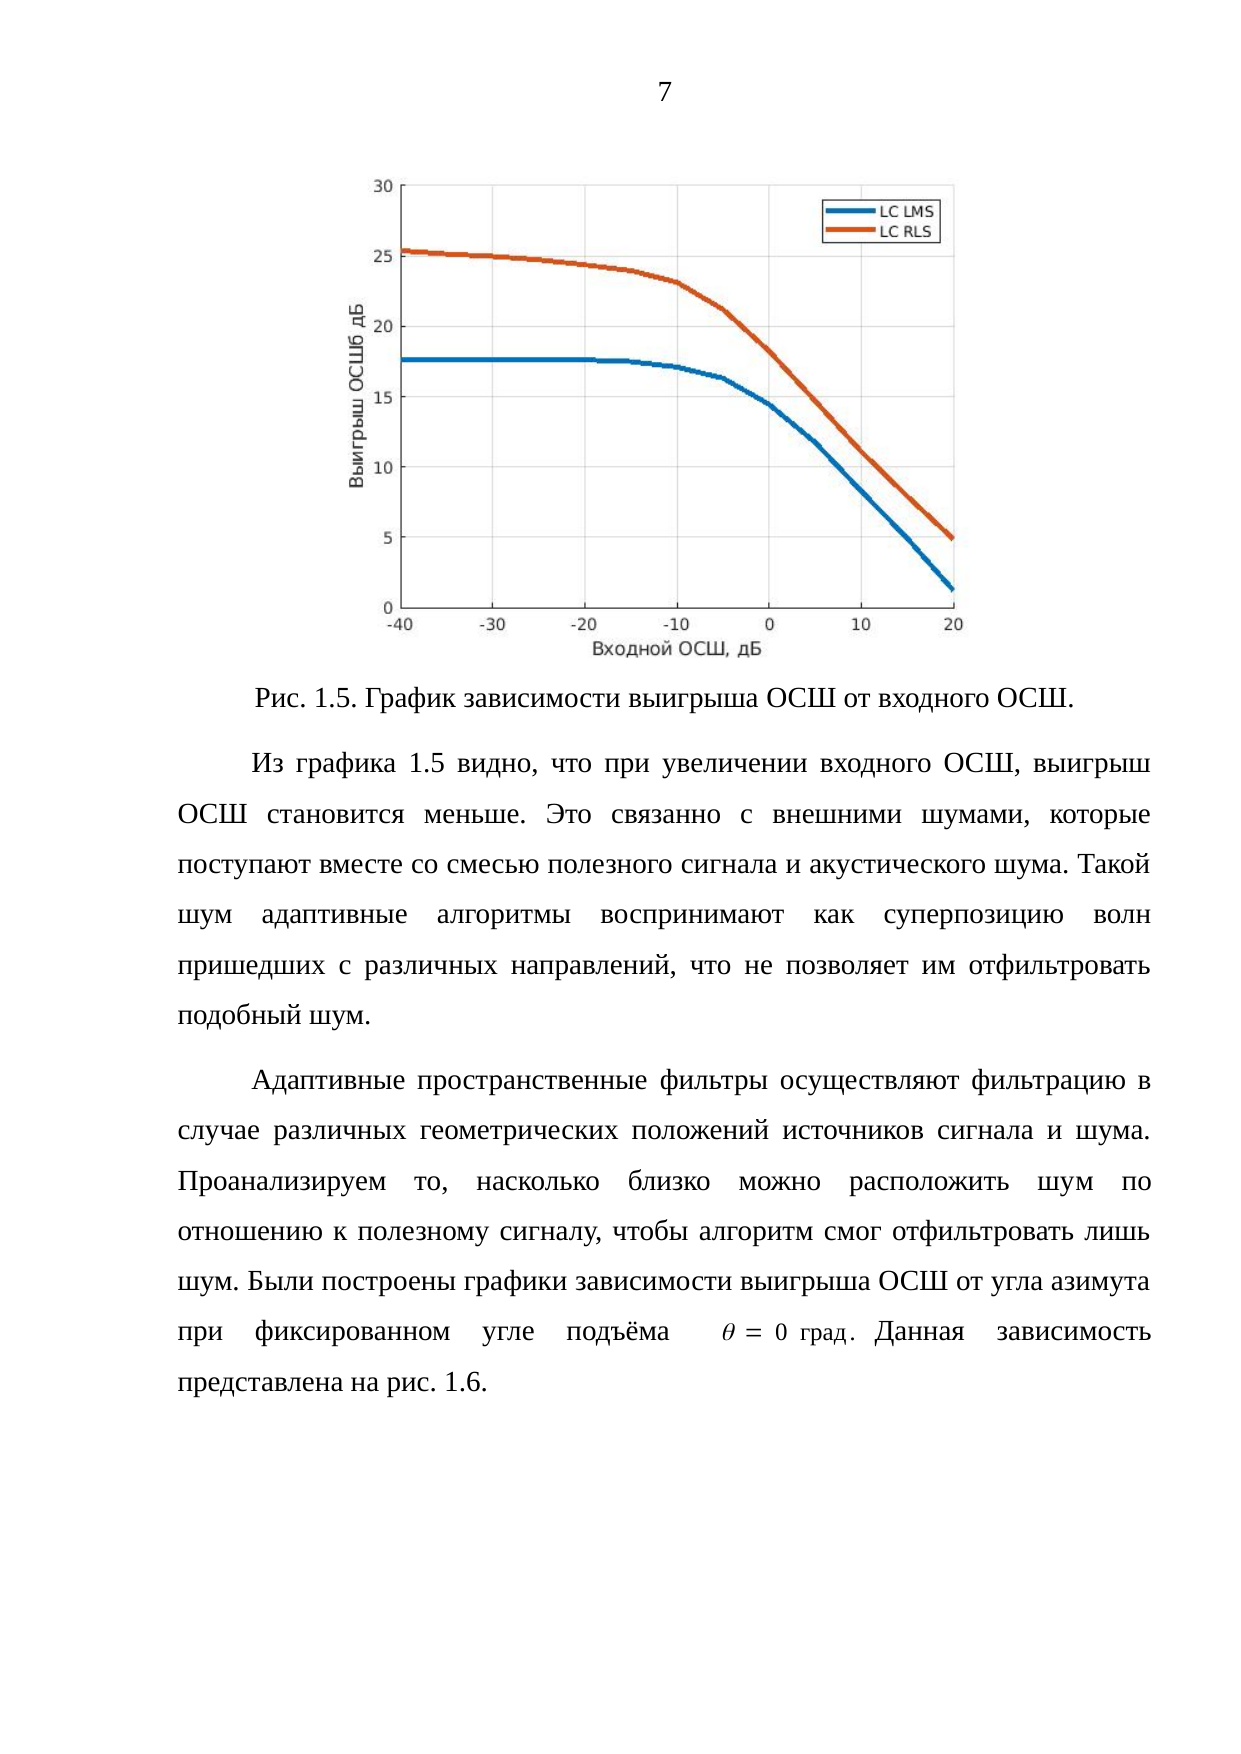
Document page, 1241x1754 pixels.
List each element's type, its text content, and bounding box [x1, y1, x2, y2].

text Из графика 1.5 видно, что при увеличении входного ОСШ, выигрыш ОСШ становится меньше. Это связанно с внешними шумами, которые поступают вместе со смесью полезного сигнала и акустического шума. Такой шум адаптивные алгоритмы воспринимают как суперпозицию волн пришедших с различных направлений, что не позволяет им отфильтровать подобный шум. [177, 746, 1152, 1031]
picture [308, 147, 1021, 664]
text Рис. 1.5. График зависимости выигрыша ОСШ от входного ОСШ. [177, 148, 1152, 714]
text Адаптивные пространственные фильтры осуществляют фильтрацию в случае различных геометрических положений источников сигнала и шума. Проанализируем то, насколько близко можно расположить шум по отношению к полезному сигналу, чтобы алгоритм смог отфильтровать лишь шум. Были построены графики зависимости выигрыша ОСШ от угла азимута при фиксированном угле подъёма Данная зависимость представлена на рис. 1.6. [177, 1062, 1152, 1397]
